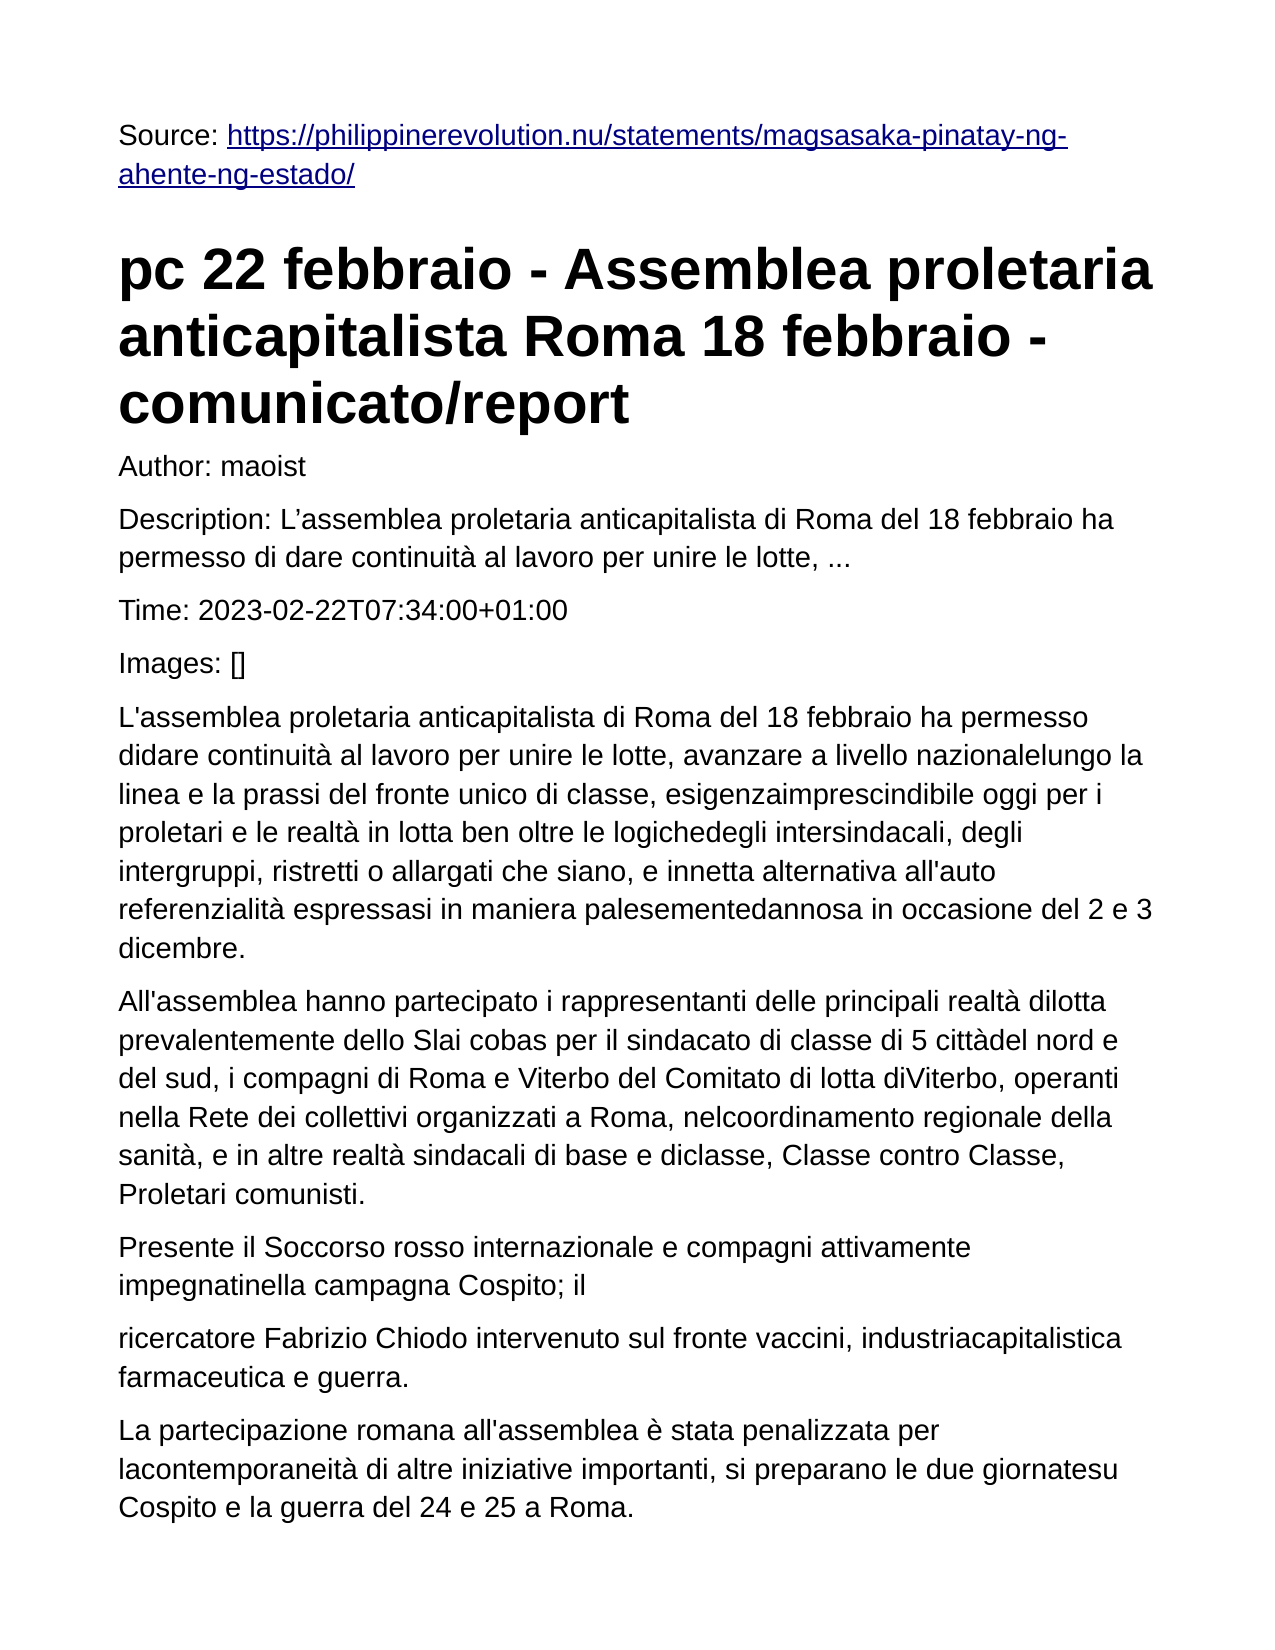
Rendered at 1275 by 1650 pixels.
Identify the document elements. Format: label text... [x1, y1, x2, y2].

text Presente il Soccorso rosso internazionale e compagni attivamente impegnatinella campagna Cospito; il [118, 1230, 1157, 1302]
text La partecipazione romana all'assemblea è stata penalizzata per lacontemporaneità di altre iniziative importanti, si preparano le due giornatesu Cospito e la guerra del 24 e 25 a Roma. [118, 1413, 1157, 1524]
text Images: [] [118, 646, 1157, 680]
text L'assemblea proletaria anticapitalista di Roma del 18 febbraio ha permesso didare continuità al lavoro per unire le lotte, avanzare a livello nazionalelungo la linea e la prassi del fronte unico di classe, esigenzaimprescindibile oggi per i proletari e le realtà in lotta ben oltre le logichedegli intersindacali, degli intergruppi, ristretti o allargati che siano, e innetta alternativa all'auto referenzialità espressasi in maniera palesementedannosa in occasione del 2 e 3 dicembre. [118, 699, 1157, 964]
text Author: maoist [118, 448, 1157, 482]
text All'assemblea hanno partecipato i rappresentanti delle principali realtà dilotta prevalentemente dello Slai cobas per il sindacato di classe di 5 cittàdel nord e del sud, i compagni di Roma e Viterbo del Comitato di lotta diViterbo, operanti nella Rete dei collettivi organizzati a Roma, nelcoordinamento regionale della sanità, e in altre realtà sindacali di base e diclasse, Classe contro Classe, Proletari comunisti. [118, 984, 1157, 1210]
text Source: https://philippinerevolution.nu/statements/magsasaka-pinatay-ng-ahente-ng-estado/ [118, 118, 1157, 190]
text ricercatore Fabrizio Chiodo intervenuto sul fronte vaccini, industriacapitalistica farmaceutica e guerra. [118, 1321, 1157, 1393]
subtitle pc 22 febbraio - Assemblea proletaria anticapitalista Roma 18 febbraio - comunicato/report [118, 235, 1157, 436]
text Time: 2023-02-22T07:34:00+01:00 [118, 593, 1157, 627]
text Description: L’assemblea proletaria anticapitalista di Roma del 18 febbraio ha permesso di dare continuità al lavoro per unire le lotte, ... [118, 502, 1157, 574]
